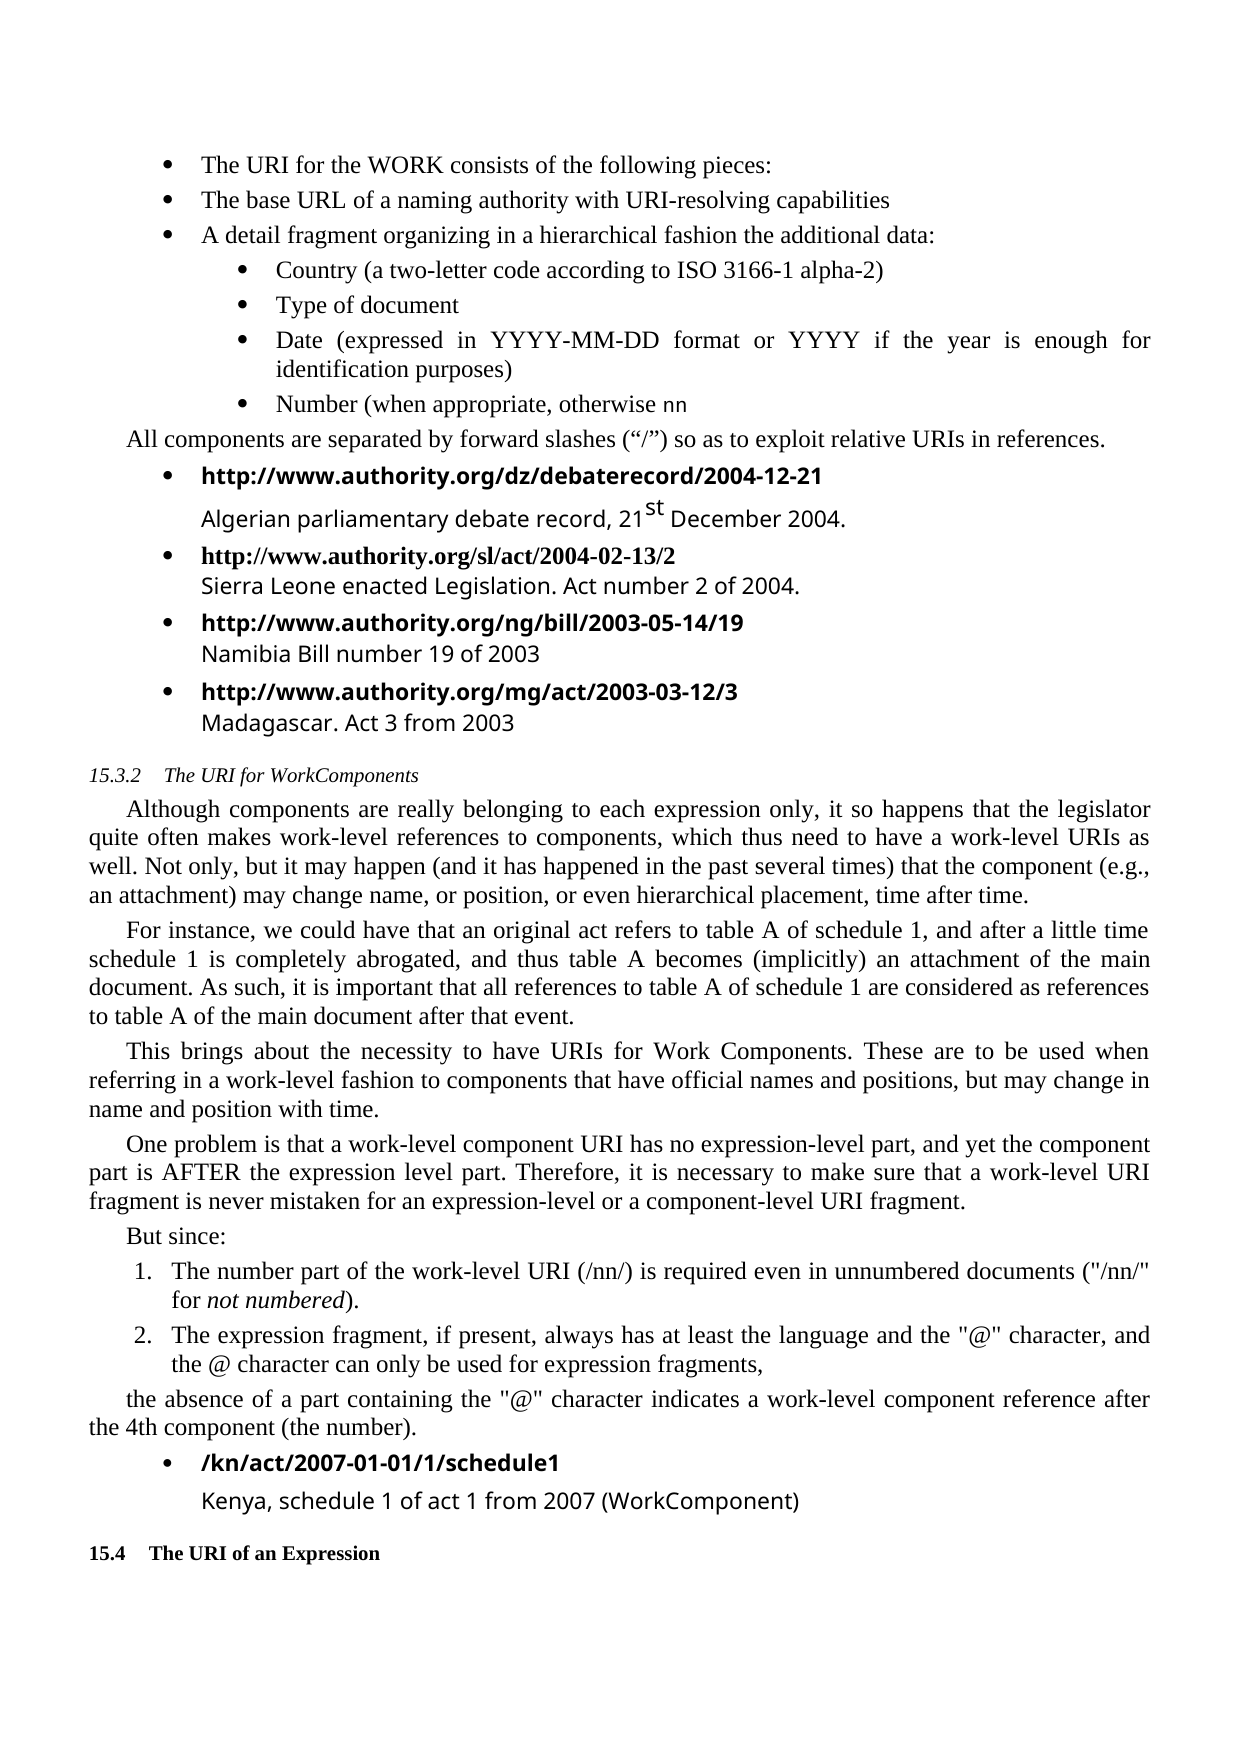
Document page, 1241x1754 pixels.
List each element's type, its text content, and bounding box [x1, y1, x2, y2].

text For instance, we could have that an original act refers to table A of schedule 1, and after a little time schedule 1 is completely abrogated, and thus table A becomes (implicitly) an attachment of the main document. As such, it is important that all references to table A of schedule 1 are considered as references to table A of the main document after that event. [89, 915, 1151, 1030]
text But since: [89, 1221, 1151, 1250]
text the absence of a part containing the "@" character indicates a work-level component reference after the 4th component (the number). [89, 1384, 1151, 1441]
text One problem is that a work-level component URI has no expression-level part, and yet the component part is AFTER the expression level part. Therefore, it is necessary to make sure that a work-level URI fragment is never mistaken for an expression-level or a component-level URI fragment. [89, 1129, 1151, 1215]
list http://www.authority.org/mg/act/2003-03-12/3 Madagascar. Act 3 from 2003 [163, 676, 1151, 738]
subtitle The URI for WorkComponents [89, 763, 1151, 787]
text Although components are really belonging to each expression only, it so happens that the legislator quite often makes work-level references to components, which thus need to have a work-level URIs as well. Not only, but it may happen (and it has happened in the past several times) that the component (e.g., an attachment) may change name, or position, or even hierarchical placement, time after time. [89, 794, 1151, 909]
list The number part of the work-level URI (/nn/) is required even in unnumbered documents ("/nn/" for not numbered). [134, 1256, 1151, 1314]
list http://www.authority.org/dz/debaterecord/2004-12-21 Algerian parliamentary debate record, 21st December 2004. [163, 459, 1151, 534]
list The URI for the WORK consists of the following pieces: [163, 150, 1151, 179]
text All components are separated by forward slashes (“/”) so as to exploit relative URIs in references. [89, 424, 1151, 453]
list The expression fragment, if present, always has at least the language and the "@" character, and the @ character can only be used for expression fragments, [134, 1320, 1151, 1377]
list The base URL of a naming authority with URI-resolving capabilities [163, 185, 1151, 214]
text This brings about the necessity to have URIs for Work Components. These are to be used when referring in a work-level fashion to components that have official names and positions, but may change in name and position with time. [89, 1036, 1151, 1122]
text Kenya, schedule 1 of act 1 from 2007 (WorkComponent) [201, 1485, 1151, 1516]
list /kn/act/2007-01-01/1/schedule1 [163, 1447, 1151, 1479]
list A detail fragment organizing in a hierarchical fashion the additional data: [163, 220, 1151, 249]
list http://www.authority.org/sl/act/2004-02-13/2 Sierra Leone enacted Legislation. Act number 2 of 2004. [163, 541, 1151, 601]
list Number (when appropriate, otherwise nn [238, 389, 1151, 418]
list Date (expressed in YYYY-MM-DD format or YYYY if the year is enough for identification purposes) [238, 325, 1151, 382]
list Country (a two-letter code according to ISO 3166-1 alpha-2) [238, 255, 1151, 284]
list Type of document [238, 290, 1151, 319]
list http://www.authority.org/ng/bill/2003-05-14/19 Namibia Bill number 19 of 2003 [163, 607, 1151, 669]
subtitle The URI of an Expression [89, 1541, 1151, 1565]
